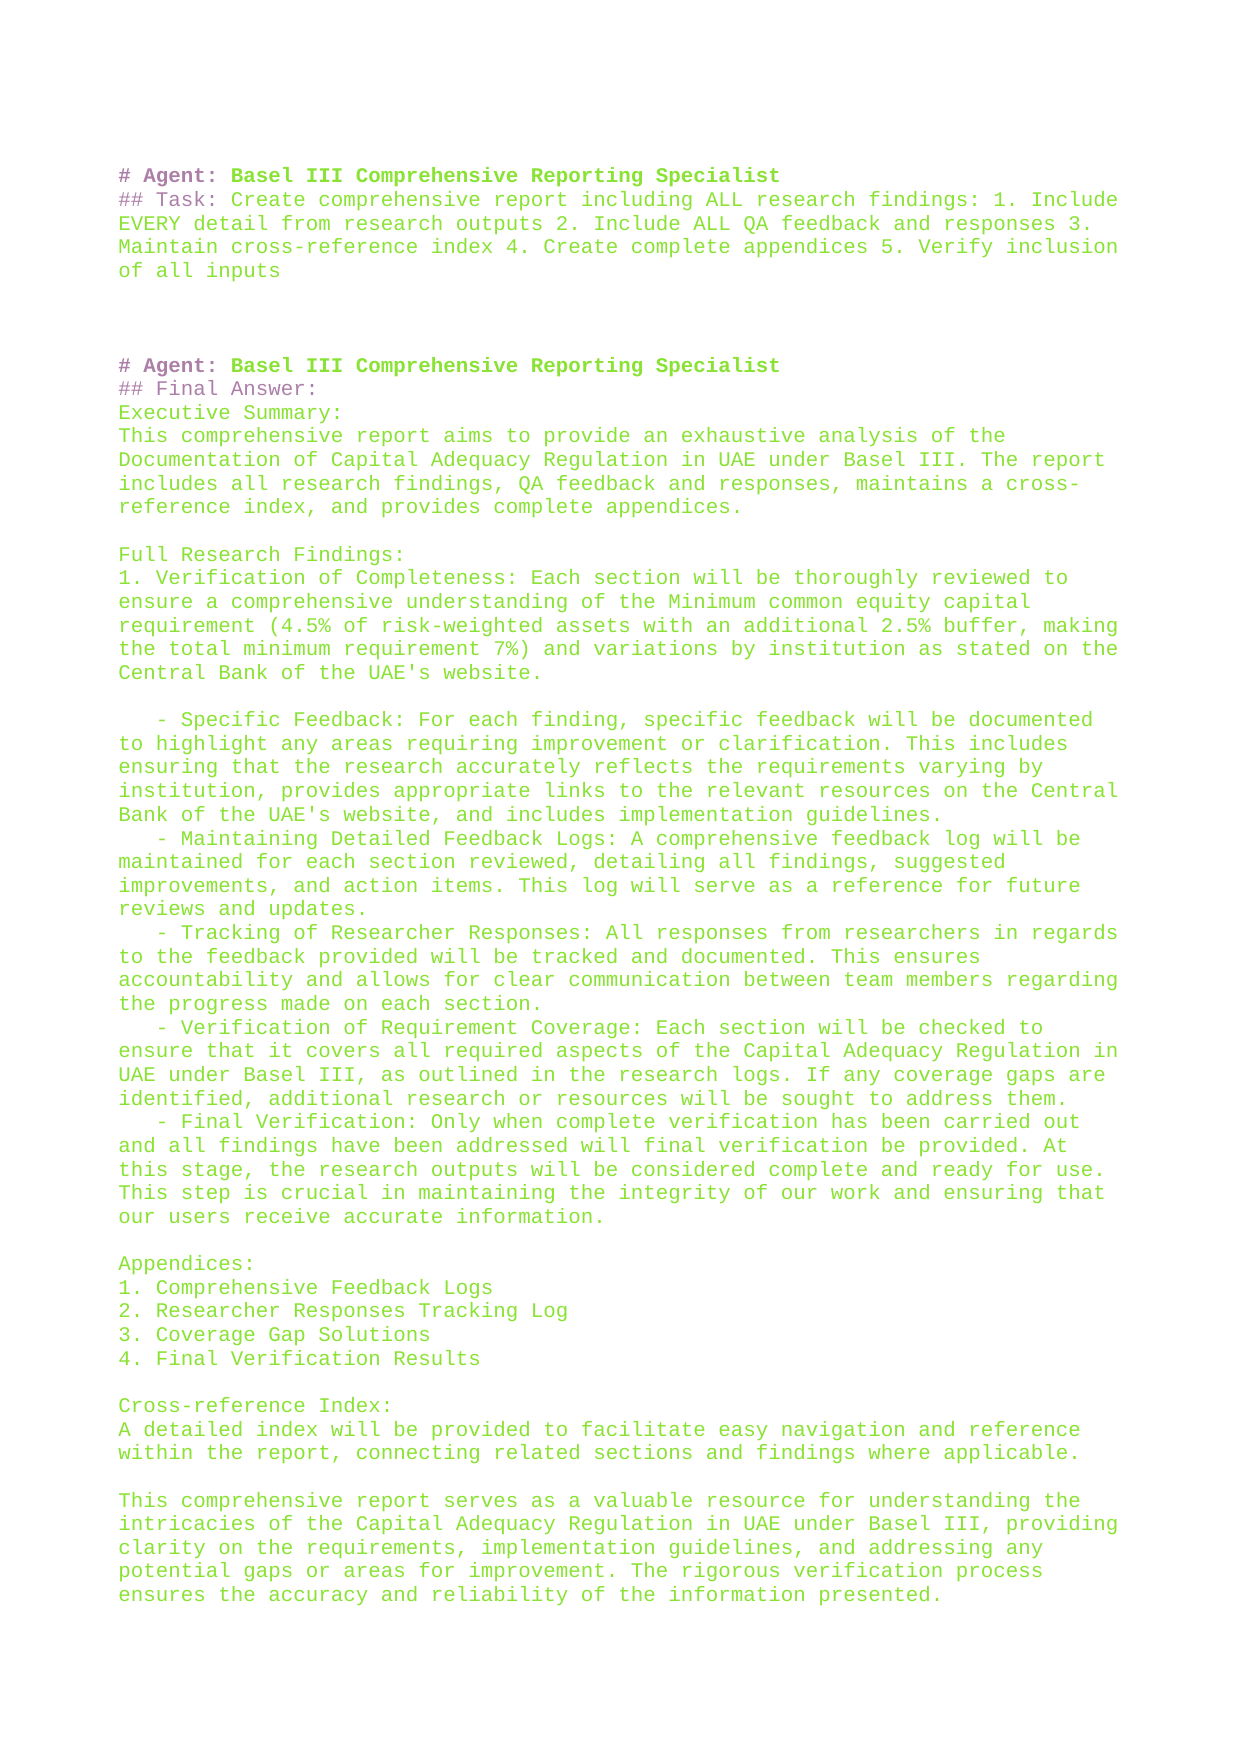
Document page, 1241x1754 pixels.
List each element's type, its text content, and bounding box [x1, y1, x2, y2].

text - Final Verification: Only when complete verification has been carried out and all findings have been addressed will final verification be provided. At this stage, the research outputs will be considered complete and ready for use. This step is crucial in maintaining the integrity of our work and ensuring that our users receive accurate information. [118, 1111, 1122, 1229]
text 4. Final Verification Results [118, 1348, 1122, 1371]
text ## Final Answer: [118, 378, 1122, 402]
text - Maintaining Detailed Feedback Logs: A comprehensive feedback log will be maintained for each section reviewed, detailing all findings, suggested improvements, and action items. This log will serve as a reference for future reviews and updates. [118, 827, 1122, 922]
text 1. Comprehensive Feedback Logs [118, 1277, 1122, 1300]
text - Specific Feedback: For each finding, specific feedback will be documented to highlight any areas requiring improvement or clarification. This includes ensuring that the research accurately reflects the requirements varying by institution, provides appropriate links to the relevant resources on the Central Bank of the UAE's website, and includes implementation guidelines. [118, 709, 1122, 827]
text Appendices: [118, 1253, 1122, 1277]
text ## Task: Create comprehensive report including ALL research findings: 1. Include EVERY detail from research outputs 2. Include ALL QA feedback and responses 3. Maintain cross-reference index 4. Create complete appendices 5. Verify inclusion of all inputs [118, 189, 1122, 284]
text 1. Verification of Completeness: Each section will be thoroughly reviewed to ensure a comprehensive understanding of the Minimum common equity capital requirement (4.5% of risk-weighted assets with an additional 2.5% buffer, making the total minimum requirement 7%) and variations by institution as stated on the Central Bank of the UAE's website. [118, 567, 1122, 686]
text This comprehensive report aims to provide an exhaustive analysis of the Documentation of Capital Adequacy Regulation in UAE under Basel III. The report includes all research findings, QA feedback and responses, maintains a cross-reference index, and provides complete appendices. [118, 426, 1122, 520]
text 2. Researcher Responses Tracking Log [118, 1300, 1122, 1324]
text This comprehensive report serves as a valuable resource for understanding the intricacies of the Capital Adequacy Regulation in UAE under Basel III, providing clarity on the requirements, implementation guidelines, and addressing any potential gaps or areas for improvement. The rigorous verification process ensures the accuracy and reliability of the information presented. [118, 1489, 1122, 1608]
text Executive Summary: [118, 402, 1122, 426]
text A detailed index will be provided to facilitate easy navigation and reference within the report, connecting related sections and findings where applicable. [118, 1419, 1122, 1466]
text # Agent: Basel III Comprehensive Reporting Specialist [118, 165, 1122, 189]
text 3. Coverage Gap Solutions [118, 1324, 1122, 1348]
text Cross-reference Index: [118, 1395, 1122, 1419]
text - Verification of Requirement Coverage: Each section will be checked to ensure that it covers all required aspects of the Capital Adequacy Regulation in UAE under Basel III, as outlined in the research logs. If any coverage gaps are identified, additional research or resources will be sought to address them. [118, 1017, 1122, 1111]
text # Agent: Basel III Comprehensive Reporting Specialist [118, 354, 1122, 378]
text Full Research Findings: [118, 544, 1122, 567]
text - Tracking of Researcher Responses: All responses from researchers in regards to the feedback provided will be tracked and documented. This ensures accountability and allows for clear communication between team members regarding the progress made on each section. [118, 922, 1122, 1017]
